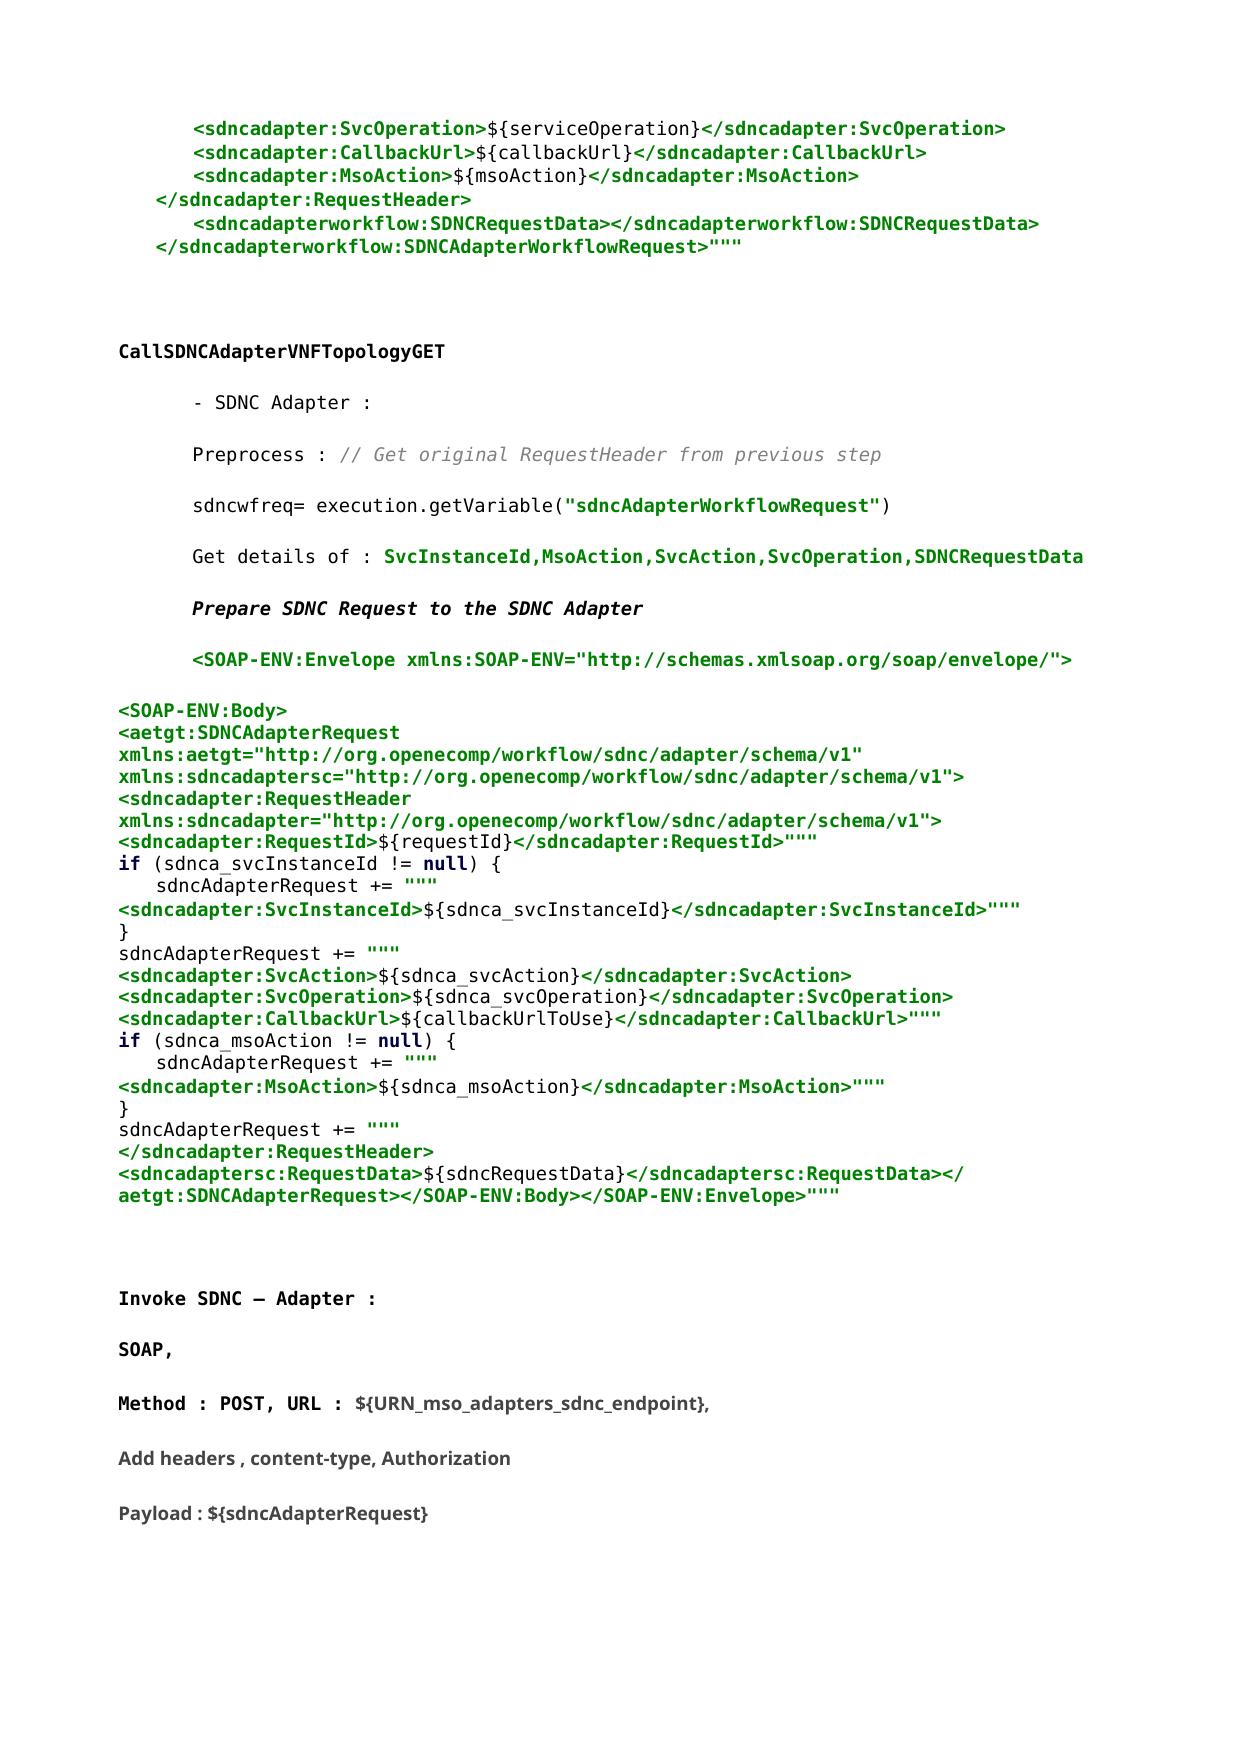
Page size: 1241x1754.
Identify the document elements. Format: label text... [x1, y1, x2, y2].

text <sdncadapter:MsoAction>${sdnca_msoAction}</sdncadapter:MsoAction>""" [118, 1076, 1122, 1098]
text } [118, 1098, 1122, 1119]
text Add headers , content-type, Authorization [118, 1446, 1122, 1471]
text Invoke SDNC – Adapter : [118, 1288, 1122, 1310]
text <sdncadapterworkflow:SDNCRequestData></sdncadapterworkflow:SDNCRequestData> [118, 213, 1122, 236]
text <sdncadapter:SvcOperation>${sdnca_svcOperation}</sdncadapter:SvcOperation> [118, 986, 1122, 1008]
text - SDNC Adapter : [118, 392, 1122, 414]
text <sdncadapter:RequestId>${requestId}</sdncadapter:RequestId>""" [118, 832, 1122, 853]
text <sdncadaptersc:RequestData>${sdncRequestData}</sdncadaptersc:RequestData></aetgt:SDNCAdapterRequest></SOAP-ENV:Body></SOAP-ENV:Envelope>""" [118, 1163, 1122, 1207]
text Payload : ${sdncAdapterRequest} [118, 1501, 1122, 1526]
text if (sdnca_svcInstanceId != null) { [118, 853, 1122, 875]
text } [118, 921, 1122, 943]
text Method : POST, URL : ${URN_mso_adapters_sdnc_endpoint}, [118, 1391, 1122, 1416]
text </sdncadapter:RequestHeader> [118, 189, 1122, 213]
text <aetgt:SDNCAdapterRequest xmlns:aetgt="http://org.openecomp/workflow/sdnc/adapter/schema/v1" xmlns:sdncadaptersc="http://org.openecomp/workflow/sdnc/adapter/schema/v1"> [118, 722, 1122, 788]
text <sdncadapter:CallbackUrl>${callbackUrlToUse}</sdncadapter:CallbackUrl>""" [118, 1008, 1122, 1030]
text sdncAdapterRequest += """ [118, 1119, 1122, 1141]
text <SOAP-ENV:Envelope xmlns:SOAP-ENV="http://schemas.xmlsoap.org/soap/envelope/"> [118, 649, 1122, 671]
text <sdncadapter:RequestHeader xmlns:sdncadapter="http://org.openecomp/workflow/sdnc/adapter/schema/v1"> [118, 788, 1122, 832]
text sdncAdapterRequest += """ [118, 875, 1122, 899]
text <sdncadapter:SvcOperation>${serviceOperation}</sdncadapter:SvcOperation> [118, 118, 1122, 142]
text sdncAdapterRequest += """ [118, 1052, 1122, 1076]
text SOAP, [118, 1339, 1122, 1361]
text <SOAP-ENV:Body> [118, 700, 1122, 722]
text if (sdnca_msoAction != null) { [118, 1030, 1122, 1052]
text Prepare SDNC Request to the SDNC Adapter [118, 598, 1122, 619]
text <sdncadapter:CallbackUrl>${callbackUrl}</sdncadapter:CallbackUrl> [118, 142, 1122, 165]
text </sdncadapter:RequestHeader> [118, 1141, 1122, 1163]
text sdncwfreq= execution.getVariable("sdncAdapterWorkflowRequest") [118, 495, 1122, 517]
text sdncAdapterRequest += """ [118, 943, 1122, 964]
text </sdncadapterworkflow:SDNCAdapterWorkflowRequest>""" [118, 236, 1122, 260]
text Get details of : SvcInstanceId,MsoAction,SvcAction,SvcOperation,SDNCRequestData [118, 546, 1122, 568]
text <sdncadapter:SvcInstanceId>${sdnca_svcInstanceId}</sdncadapter:SvcInstanceId>""" [118, 899, 1122, 921]
text <sdncadapter:MsoAction>${msoAction}</sdncadapter:MsoAction> [118, 165, 1122, 189]
text Preprocess : // Get original RequestHeader from previous step [118, 443, 1122, 465]
text <sdncadapter:SvcAction>${sdnca_svcAction}</sdncadapter:SvcAction> [118, 964, 1122, 986]
text CallSDNCAdapterVNFTopologyGET [118, 341, 1122, 363]
